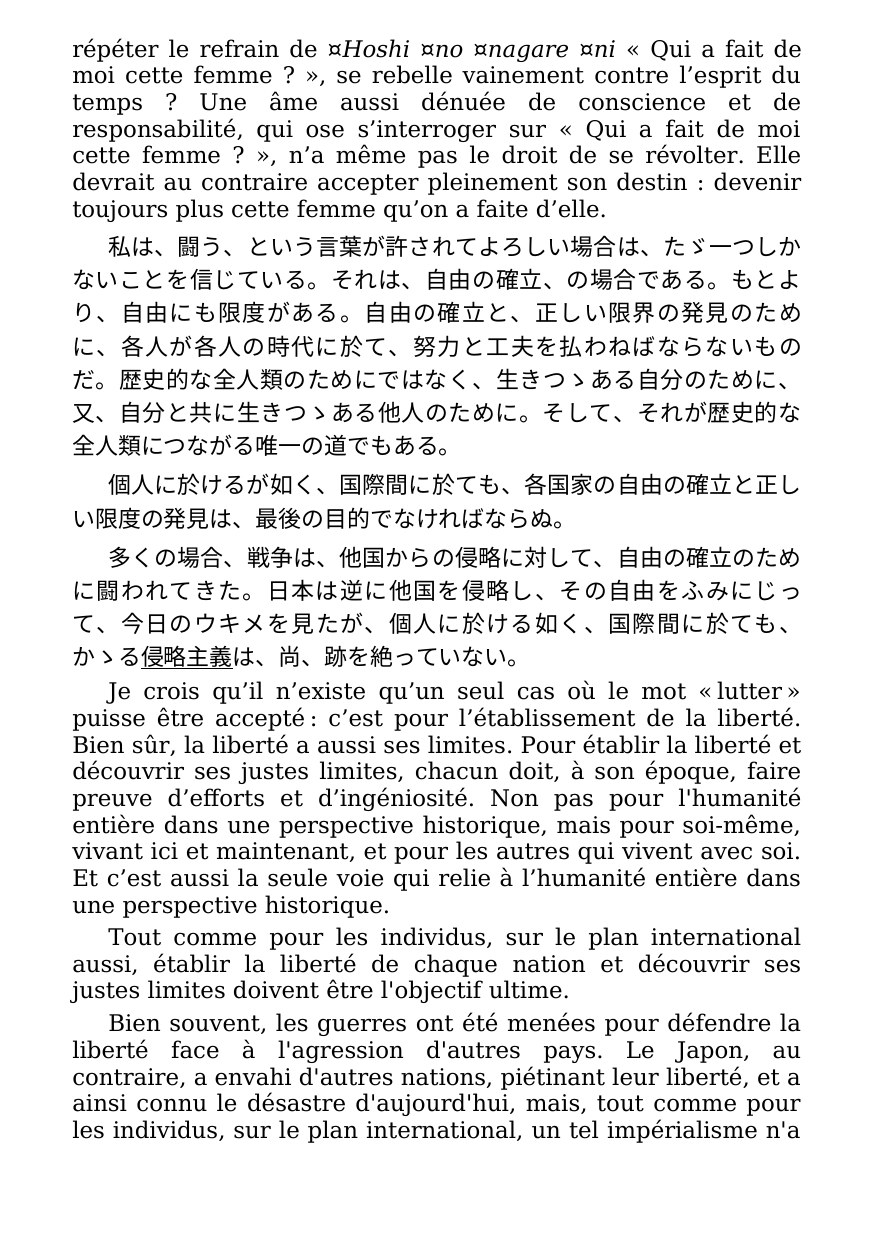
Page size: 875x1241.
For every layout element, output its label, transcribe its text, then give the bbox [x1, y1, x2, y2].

text 個人に於けるが如く、国際間に於ても、各国家の自由の確立と正しい限度の発見は、最後の目的でなければならぬ。 [72, 467, 802, 534]
text répéter le refrain de ¤Hoshi ¤no ¤nagare ¤ni « Qui a fait de moi cette femme ? », se rebelle vainement contre l’esprit du temps ? Une âme aussi dénuée de conscience et de responsabilité, qui ose s’interroger sur « Qui a fait de moi cette femme ? », n’a même pas le droit de se révolter. Elle devrait au contraire accepter pleinement son destin : devenir toujours plus cette femme qu’on a faite d’elle. [72, 36, 802, 223]
text Je crois qu’il n’existe qu’un seul cas où le mot « lutter » puisse être accepté : c’est pour l’établissement de la liberté. Bien sûr, la liberté a aussi ses limites. Pour établir la liberté et découvrir ses justes limites, chacun doit, à son époque, faire preuve d’efforts et d’ingéniosité. Non pas pour l'humanité entière dans une perspective historique, mais pour soi-même, vivant ici et maintenant, et pour les autres qui vivent avec soi. Et c’est aussi la seule voie qui relie à l’humanité entière dans une perspective historique. [72, 678, 802, 918]
text 私は、闘う、という言葉が許されてよろしい場合は、たゞ一つしかないことを信じている。それは、自由の確立、の場合である。もとより、自由にも限度がある。自由の確立と、正しい限界の発見のために、各人が各人の時代に於て、努力と工夫を払わねばならないものだ。歴史的な全人類のためにではなく、生きつゝある自分のために、又、自分と共に生きつゝある他人のために。そして、それが歴史的な全人類につながる唯一の道でもある。 [72, 229, 802, 461]
text 多くの場合、戦争は、他国からの侵略に対して、自由の確立のために闘われてきた。日本は逆に他国を侵略し、その自由をふみにじって、今日のウキメを見たが、個人に於ける如く、国際間に於ても、かゝる侵略主義は、尚、跡を絶っていない。 [72, 539, 802, 672]
text Bien souvent, les guerres ont été menées pour défendre la liberté face à l'agression d'autres pays. Le Japon, au contraire, a envahi d'autres nations, piétinant leur liberté, et a ainsi connu le désastre d'aujourd'hui, mais, tout comme pour les individus, sur le plan international, un tel impérialisme n'a [72, 1010, 802, 1144]
text Tout comme pour les individus, sur le plan international aussi, établir la liberté de chaque nation et découvrir ses justes limites doivent être l'objectif ultime. [72, 924, 802, 1004]
